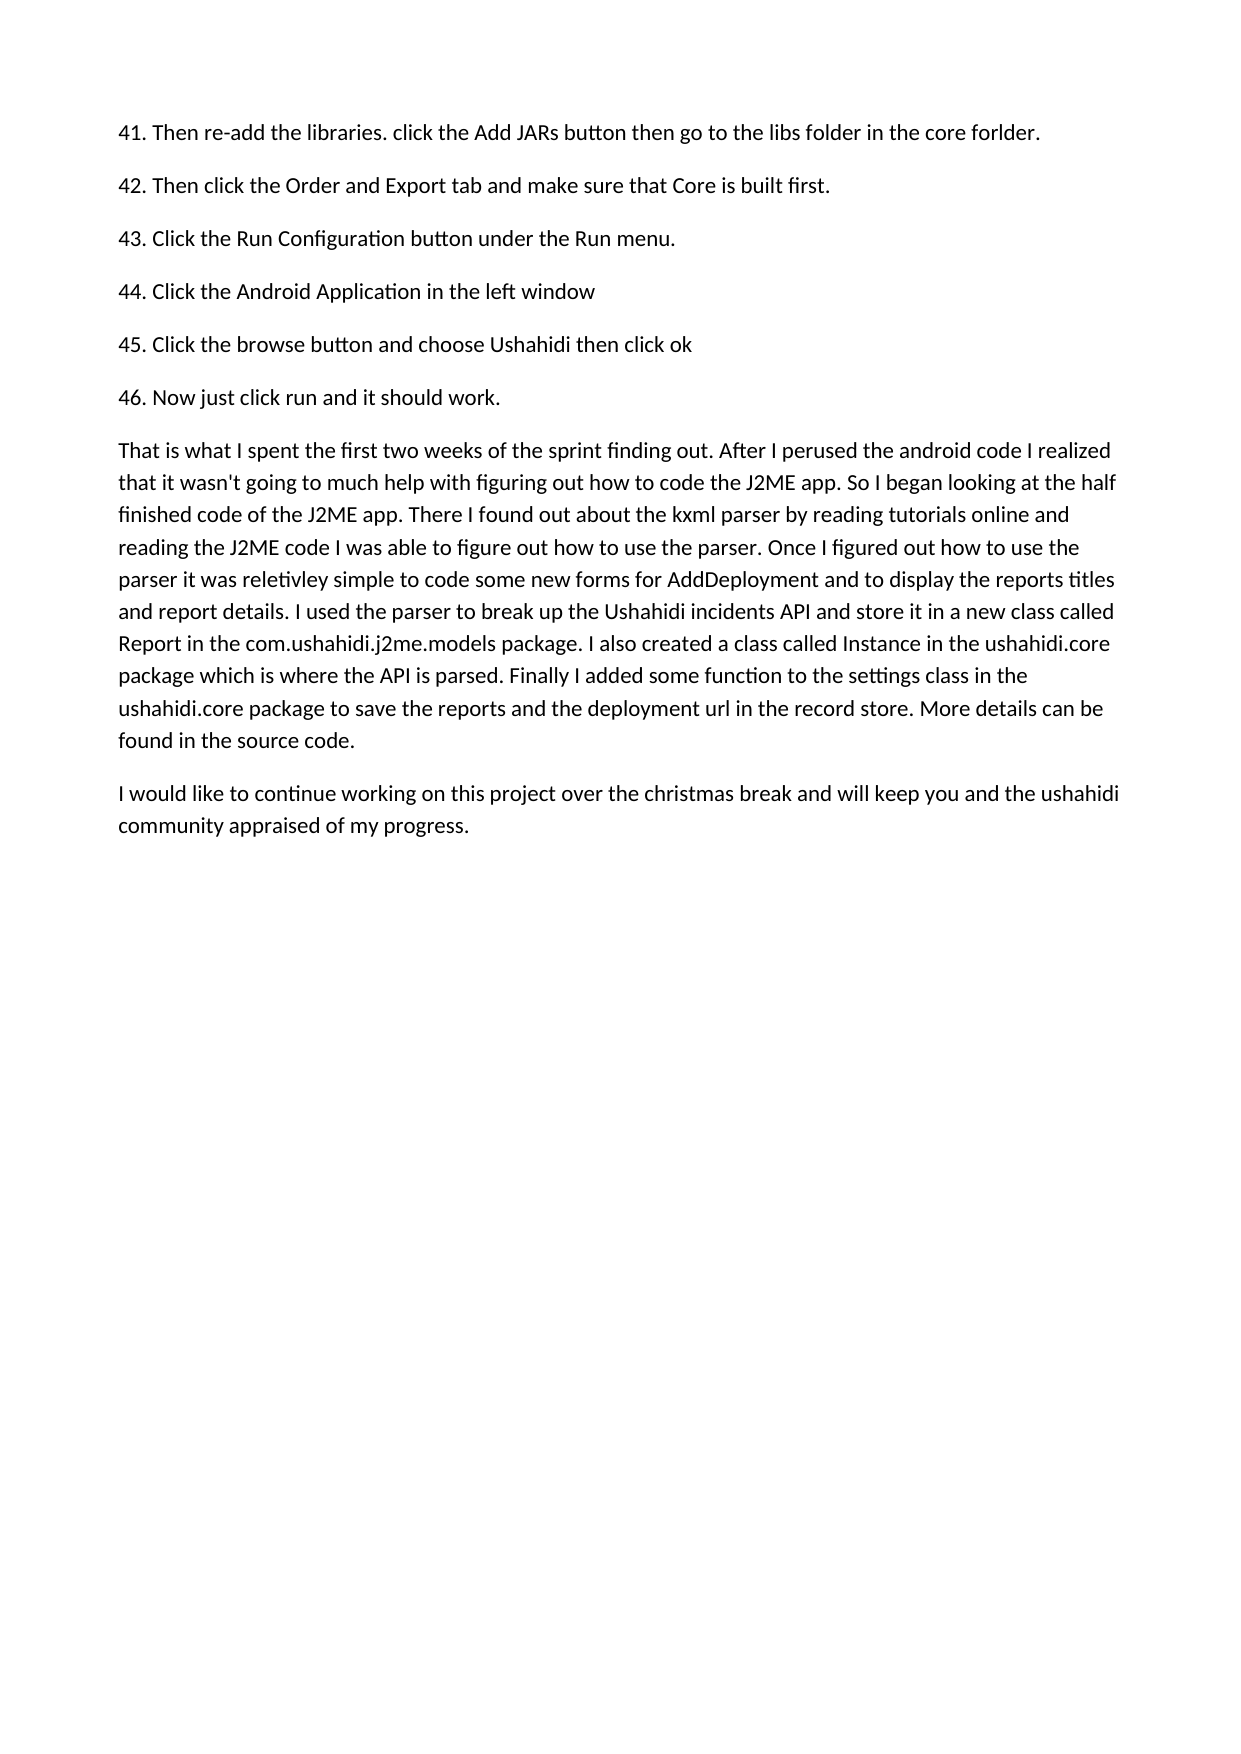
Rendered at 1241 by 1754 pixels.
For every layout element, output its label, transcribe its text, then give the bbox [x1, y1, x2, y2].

text 42. Then click the Order and Export tab and make sure that Core is built first. [118, 171, 1122, 199]
text 45. Click the browse button and choose Ushahidi then click ok [118, 330, 1122, 358]
text I would like to continue working on this project over the christmas break and will keep you and the ushahidi community appraised of my progress. [118, 779, 1122, 839]
text That is what I spent the first two weeks of the sprint finding out. After I perused the android code I realized that it wasn't going to much help with figuring out how to code the J2ME app. So I began looking at the half finished code of the J2ME app. There I found out about the kxml parser by reading tutorials online and reading the J2ME code I was able to figure out how to use the parser. Once I figured out how to use the parser it was reletivley simple to code some new forms for AddDeployment and to display the reports titles and report details. I used the parser to break up the Ushahidi incidents API and store it in a new class called Report in the com.ushahidi.j2me.models package. I also created a class called Instance in the ushahidi.core package which is where the API is parsed. Finally I added some function to the settings class in the ushahidi.core package to save the reports and the deployment url in the record store. More details can be found in the source code. [118, 436, 1122, 754]
text 46. Now just click run and it should work. [118, 383, 1122, 411]
text 43. Click the Run Configuration button under the Run menu. [118, 224, 1122, 252]
text 41. Then re-add the libraries. click the Add JARs button then go to the libs folder in the core forlder. [118, 118, 1122, 146]
text 44. Click the Android Application in the left window [118, 277, 1122, 305]
